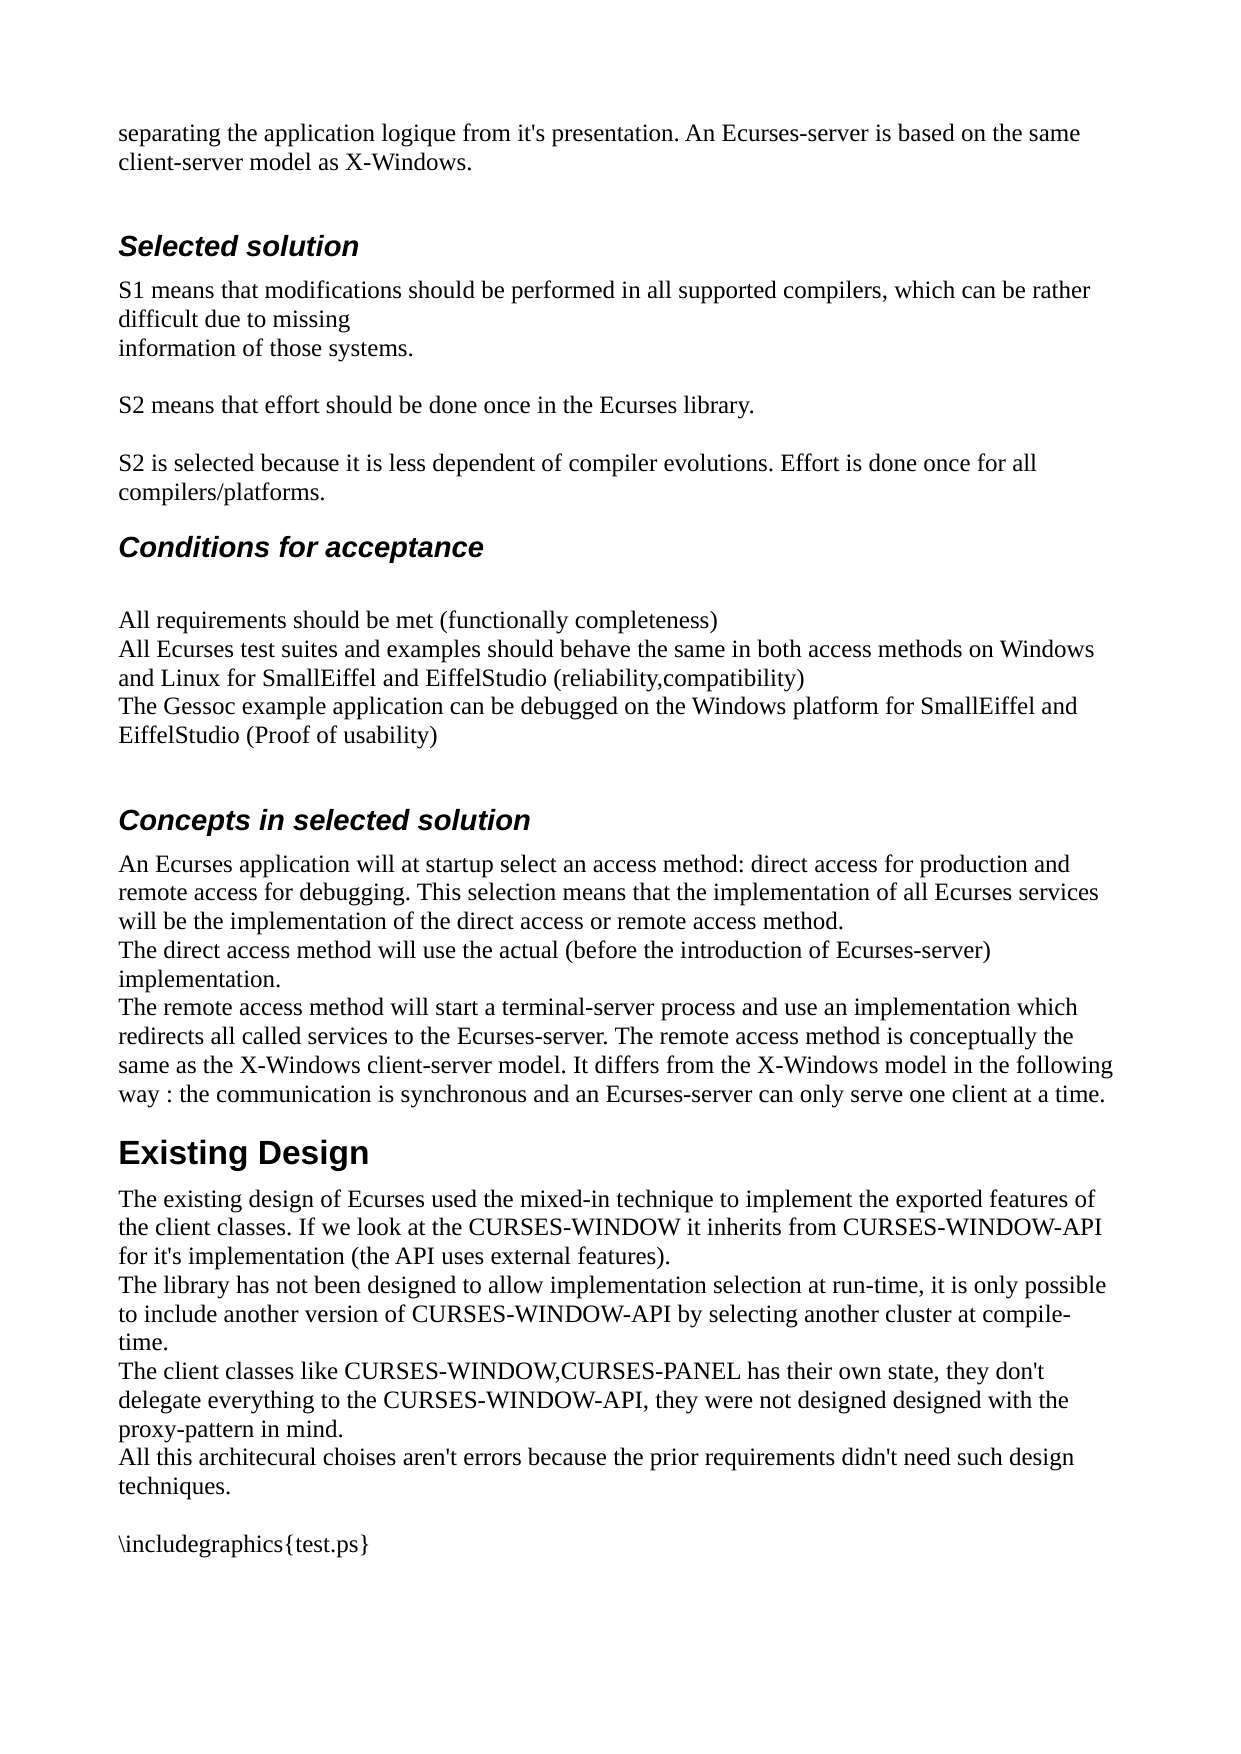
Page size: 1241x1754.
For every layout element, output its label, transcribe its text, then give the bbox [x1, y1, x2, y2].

text The remote access method will start a terminal-server process and use an implementation which redirects all called services to the Ecurses-server. The remote access method is conceptually the same as the X-Windows client-server model. It differs from the X-Windows model in the following way : the communication is synchronous and an Ecurses-server can only serve one client at a time. [118, 992, 1122, 1107]
text All Ecurses test suites and examples should behave the same in both access methods on Windows and Linux for SmallEiffel and EiffelStudio (reliability,compatibility) [118, 634, 1122, 691]
text S1 means that modifications should be performed in all supported compilers, which can be rather difficult due to missing [118, 275, 1122, 333]
text separating the application logique from it's presentation. An Ecurses-server is based on the same client-server model as X-Windows. [118, 118, 1122, 176]
text \includegraphics{test.ps} [118, 1529, 1122, 1557]
text S2 means that effort should be done once in the Ecurses library. [118, 390, 1122, 419]
text The Gessoc example application can be debugged on the Windows platform for SmallEiffel and EiffelStudio (Proof of usability) [118, 691, 1122, 749]
text The direct access method will use the actual (before the introduction of Ecurses-server) implementation. [118, 935, 1122, 992]
subtitle Concepts in selected solution [118, 803, 1122, 836]
text S2 is selected because it is less dependent of compiler evolutions. Effort is done once for all compilers/platforms. [118, 448, 1122, 505]
text The library has not been designed to allow implementation selection at run-time, it is only possible to include another version of CURSES-WINDOW-API by selecting another cluster at compile-time. [118, 1270, 1122, 1356]
text The client classes like CURSES-WINDOW,CURSES-PANEL has their own state, they don't delegate everything to the CURSES-WINDOW-API, they were not designed designed with the proxy-pattern in mind. [118, 1356, 1122, 1442]
text information of those systems. [118, 333, 1122, 362]
subtitle Conditions for acceptance [118, 530, 1122, 564]
subtitle Existing Design [118, 1132, 1122, 1171]
text The existing design of Ecurses used the mixed-in technique to implement the exported features of the client classes. If we look at the CURSES-WINDOW it inherits from CURSES-WINDOW-API for it's implementation (the API uses external features). [118, 1184, 1122, 1270]
subtitle Selected solution [118, 229, 1122, 263]
text An Ecurses application will at startup select an access method: direct access for production and remote access for debugging. This selection means that the implementation of all Ecurses services will be the implementation of the direct access or remote access method. [118, 849, 1122, 935]
text All this architecural choises aren't errors because the prior requirements didn't need such design techniques. [118, 1442, 1122, 1500]
text All requirements should be met (functionally completeness) [118, 605, 1122, 634]
